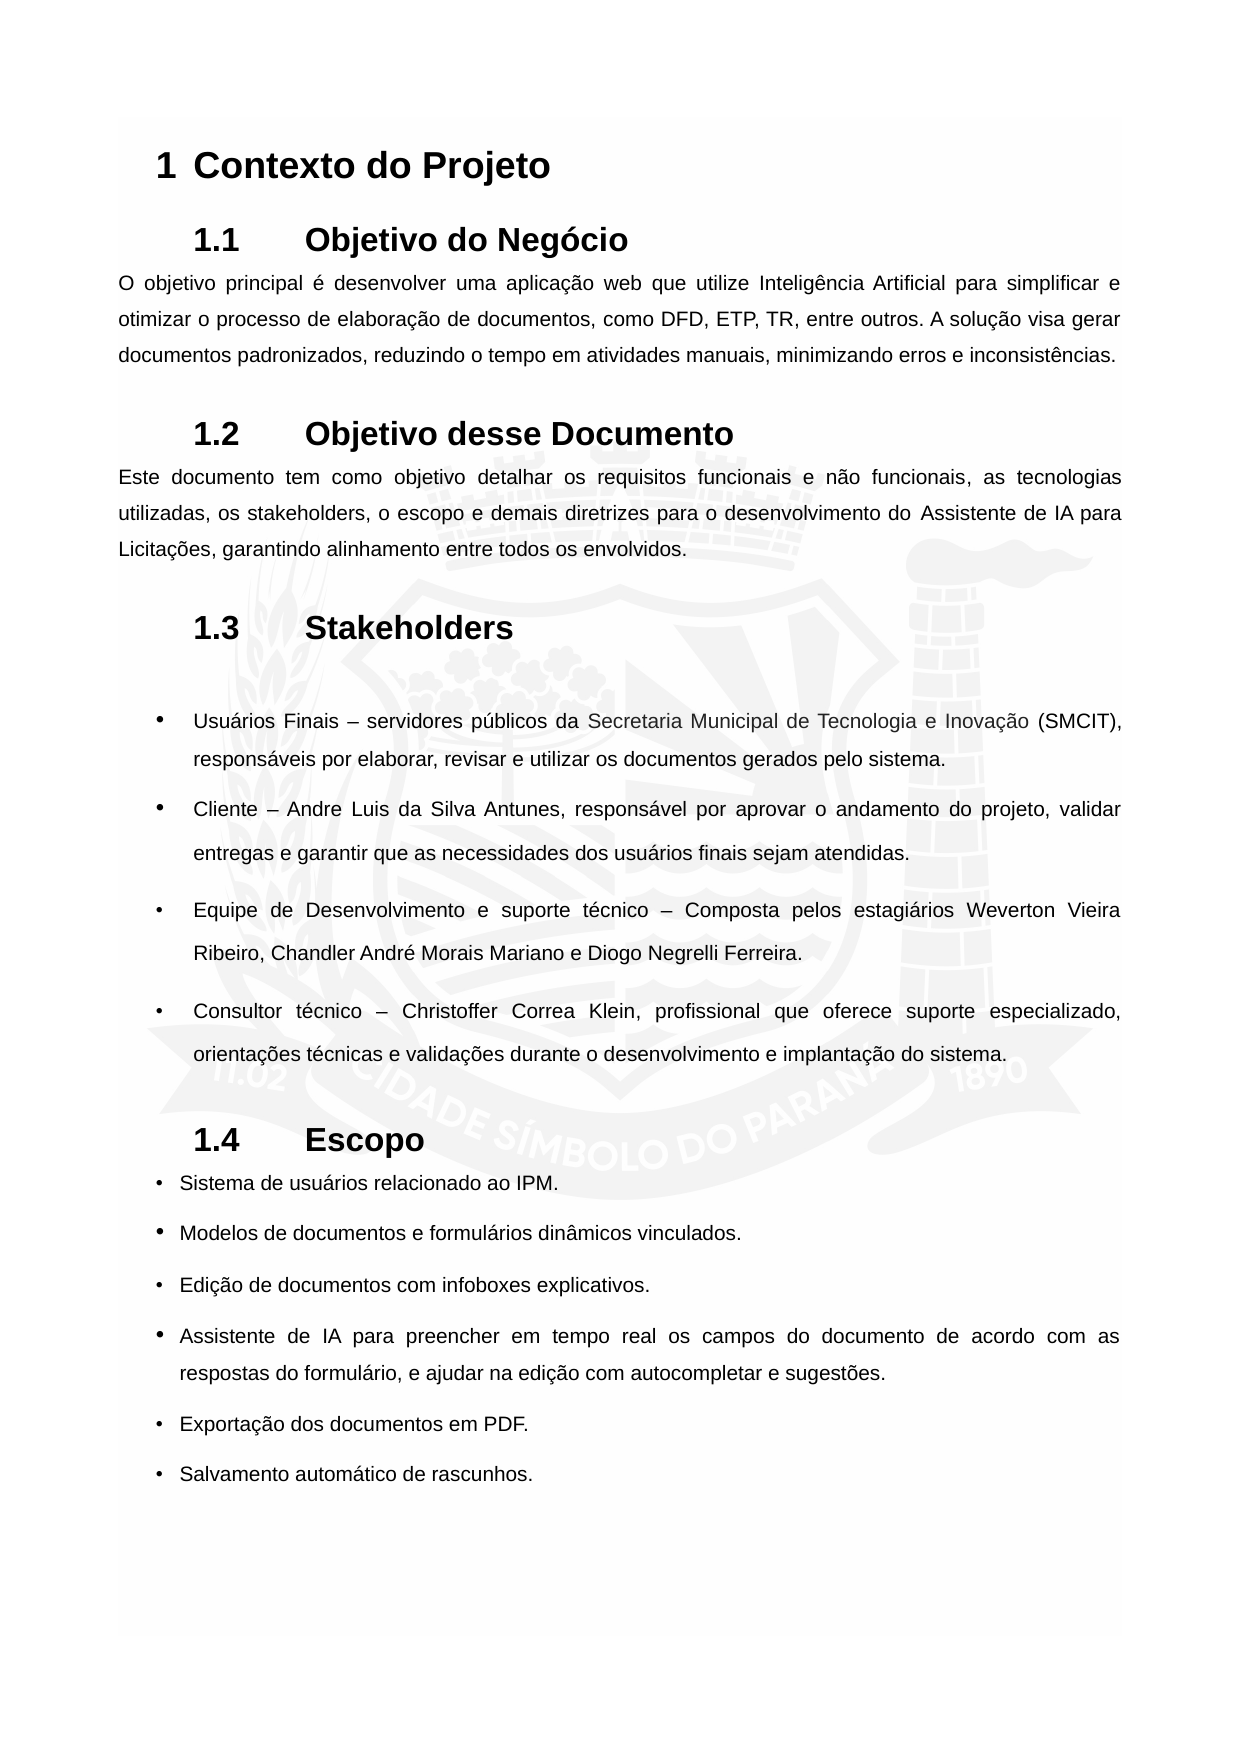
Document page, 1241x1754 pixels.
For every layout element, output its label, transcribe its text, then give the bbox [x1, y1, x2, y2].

list Cliente – Andre Luis da Silva Antunes, responsável por aprovar o andamento do projeto, validar entregas e garantir que as necessidades dos usuários finais sejam atendidas. [156, 797, 1122, 865]
text Este documento tem como objetivo detalhar os requisitos funcionais e não funcionais, as tecnologias utilizadas, os stakeholders, o escopo e demais diretrizes para o desenvolvimento do Assistente de IA para Licitações, garantindo alinhamento entre todos os envolvidos. [118, 465, 1122, 561]
list Exportação dos documentos em PDF. [156, 1411, 1122, 1435]
picture [118, 366, 1122, 465]
text O objetivo principal é desenvolver uma aplicação web que utilize Inteligência Artificial para simplificar e otimizar o processo de elaboração de documentos, como DFD, ETP, TR, entre outros. A solução visa gerar documentos padronizados, reduzindo o tempo em atividades manuais, minimizando erros e inconsistências. [118, 271, 1122, 366]
subtitle Objetivo desse Documento [193, 414, 1122, 452]
list Usuários Finais – servidores públicos da Secretaria Municipal de Tecnologia e Inovação (SMCIT), responsáveis por elaborar, revisar e utilizar os documentos gerados pelo sistema. [156, 709, 1122, 770]
picture [118, 561, 1122, 1636]
list Equipe de Desenvolvimento e suporte técnico – Composta pelos estagiários Weverton Vieira Ribeiro, Chandler André Morais Mariano e Diogo Negrelli Ferreira. [156, 898, 1122, 965]
list Edição de documentos com infoboxes explicativos. [156, 1273, 1122, 1297]
list Sistema de usuários relacionado ao IPM. [156, 1171, 1122, 1194]
subtitle Contexto do Projeto [156, 143, 1122, 186]
picture [118, 117, 1122, 271]
list Assistente de IA para preencher em tempo real os campos do documento de acordo com as respostas do formulário, e ajudar na edição com autocompletar e sugestões. [156, 1324, 1122, 1385]
subtitle Stakeholders [193, 608, 1122, 646]
list Consultor técnico – Christoffer Correa Klein, profissional que oferece suporte especializado, orientações técnicas e validações durante o desenvolvimento e implantação do sistema. [156, 998, 1122, 1065]
list Modelos de documentos e formulários dinâmicos vinculados. [156, 1221, 1122, 1246]
subtitle Escopo [193, 1119, 1122, 1158]
list Salvamento automático de rascunhos. [156, 1462, 1122, 1486]
subtitle Objetivo do Negócio [193, 219, 1122, 258]
